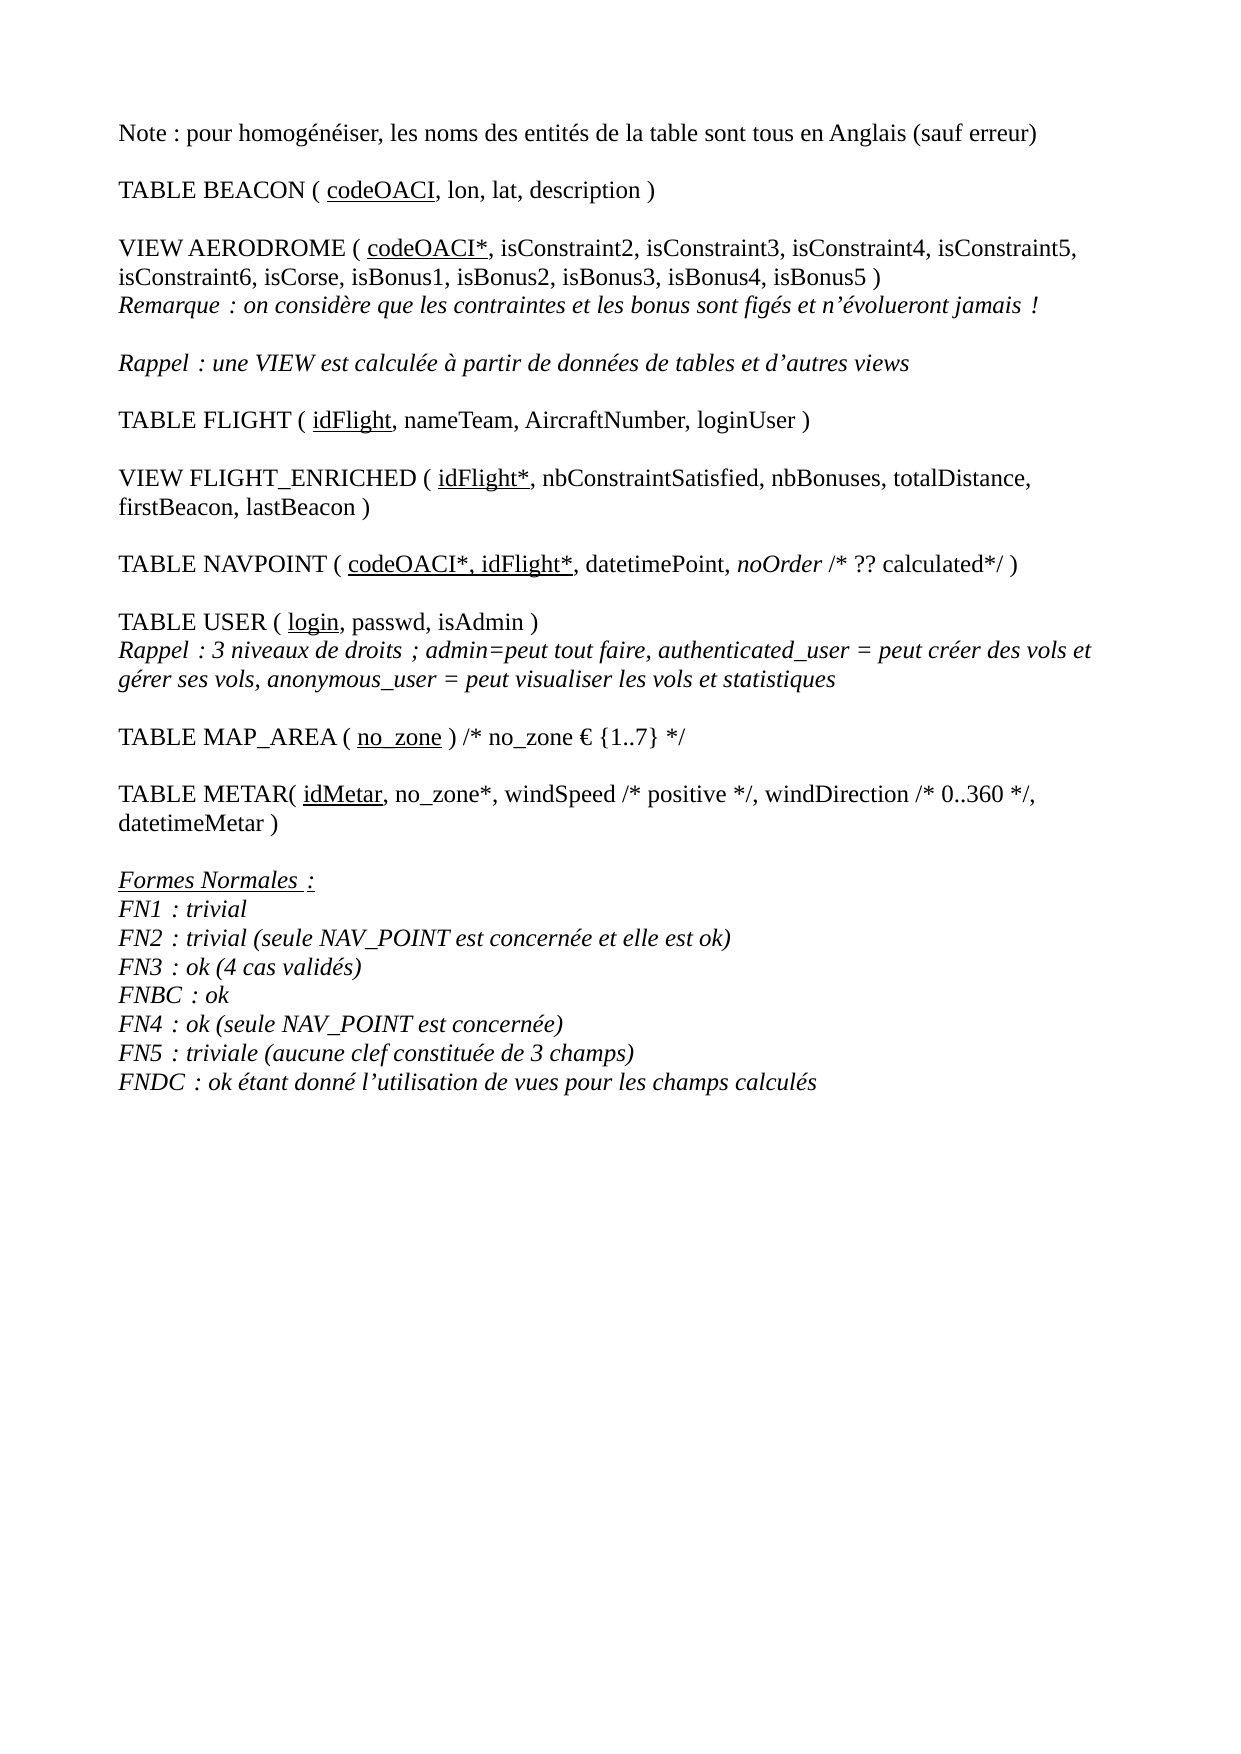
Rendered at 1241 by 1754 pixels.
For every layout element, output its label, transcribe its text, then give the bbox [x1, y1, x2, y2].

text TABLE FLIGHT ( idFlight, nameTeam, AircraftNumber, loginUser ) [118, 406, 1122, 434]
text Formes Normales : [118, 866, 1122, 894]
text FN1 : trivial [118, 894, 1122, 923]
text FN5 : triviale (aucune clef constituée de 3 champs) [118, 1038, 1122, 1067]
text Note : pour homogénéiser, les noms des entités de la table sont tous en Anglais (sauf erreur) [118, 118, 1122, 147]
text VIEW AERODROME ( codeOACI*, isConstraint2, isConstraint3, isConstraint4, isConstraint5, isConstraint6, isCorse, isBonus1, isBonus2, isBonus3, isBonus4, isBonus5 ) [118, 233, 1122, 291]
text FN3 : ok (4 cas validés) [118, 952, 1122, 981]
text VIEW FLIGHT_ENRICHED ( idFlight*, nbConstraintSatisfied, nbBonuses, totalDistance, firstBeacon, lastBeacon ) [118, 463, 1122, 521]
text Rappel : 3 niveaux de droits ; admin=peut tout faire, authenticated_user = peut créer des vols et gérer ses vols, anonymous_user = peut visualiser les vols et statistiques [118, 636, 1122, 693]
text FN4 : ok (seule NAV_POINT est concernée) [118, 1009, 1122, 1038]
text FN2 : trivial (seule NAV_POINT est concernée et elle est ok) [118, 923, 1122, 952]
text FNBC : ok [118, 981, 1122, 1009]
text TABLE METAR( idMetar, no_zone*, windSpeed /* positive */, windDirection /* 0..360 */, datetimeMetar ) [118, 779, 1122, 837]
text Remarque : on considère que les contraintes et les bonus sont figés et n’évolueront jamais ! [118, 291, 1122, 319]
text TABLE NAVPOINT ( codeOACI*, idFlight*, datetimePoint, noOrder /* ?? calculated*/ ) [118, 549, 1122, 578]
text TABLE MAP_AREA ( no_zone ) /* no_zone € {1..7} */ [118, 722, 1122, 751]
text FNDC : ok étant donné l’utilisation de vues pour les champs calculés [118, 1067, 1122, 1096]
text TABLE USER ( login, passwd, isAdmin ) [118, 607, 1122, 636]
text Rappel : une VIEW est calculée à partir de données de tables et d’autres views [118, 348, 1122, 377]
text TABLE BEACON ( codeOACI, lon, lat, description ) [118, 176, 1122, 204]
